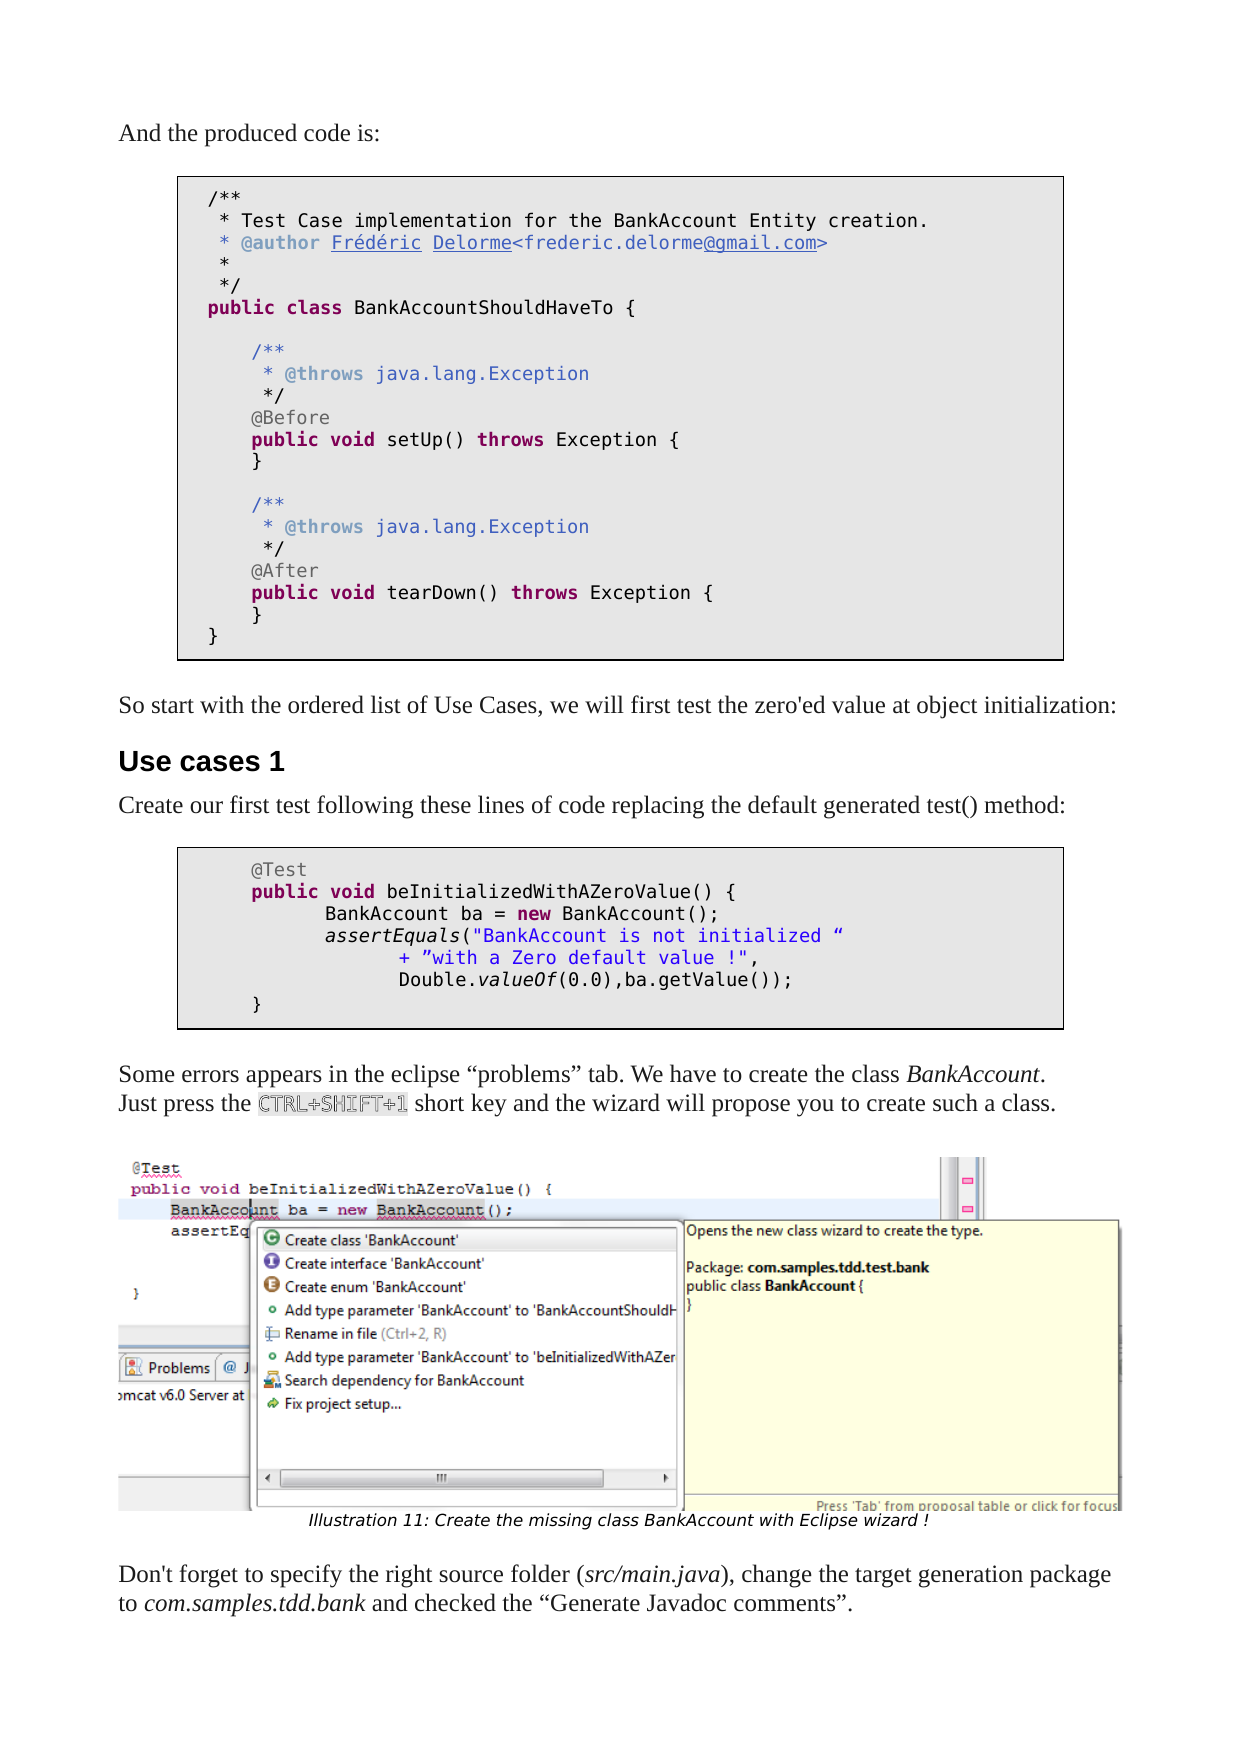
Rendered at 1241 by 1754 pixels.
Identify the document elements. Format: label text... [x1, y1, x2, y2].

text public void beInitializedWithAZeroValue() { [178, 869, 1063, 891]
text * [178, 241, 1063, 263]
text public class BankAccountShouldHaveTo { [178, 285, 1063, 307]
text @Before [178, 394, 1063, 416]
text BankAccount ba = new BankAccount(); [178, 891, 1063, 913]
text * @throws java.lang.Exception [178, 351, 1063, 372]
text } [178, 978, 1063, 1028]
text @Test [178, 848, 1063, 869]
text * @throws java.lang.Exception [178, 504, 1063, 526]
text /** [178, 329, 1063, 351]
picture [118, 1157, 1123, 1511]
text */ [178, 263, 1063, 285]
text So start with the ordered list of Use Cases, we will first test the zero'ed value at object initialization: [118, 690, 1122, 719]
text + ”with a Zero default value !", [178, 935, 1063, 957]
text Some errors appears in the eclipse “problems” tab. We have to create the class BankAccount. [118, 1059, 1122, 1088]
text * @author Frédéric Delorme<frederic.delorme@gmail.com> [178, 219, 1063, 241]
text assertEquals("BankAccount is not initialized “ [178, 913, 1063, 935]
text */ [178, 372, 1063, 394]
text Double.valueOf(0.0),ba.getValue()); [178, 957, 1063, 978]
text } [178, 438, 1063, 460]
text /** [178, 177, 1063, 197]
text } [178, 591, 1063, 613]
text * Test Case implementation for the BankAccount Entity creation. [178, 197, 1063, 219]
text */ [178, 526, 1063, 547]
text public void setUp() throws Exception { [178, 416, 1063, 438]
text Just press the CTRL+SHIFT+1 short key and the wizard will propose you to create such a class. [118, 1088, 1122, 1116]
text Don't forget to specify the right source folder (src/main.java), change the target generation package to com.samples.tdd.bank and checked the “Generate Javadoc comments”. [118, 1559, 1122, 1616]
text public void tearDown() throws Exception { [178, 569, 1063, 591]
text And the produced code is: [118, 118, 1122, 147]
subtitle Use cases 1 [118, 744, 1122, 777]
text @After [178, 547, 1063, 569]
text Create our first test following these lines of code replacing the default generated test() method: [118, 790, 1122, 818]
text /** [178, 482, 1063, 504]
text Illustration 11: Create the missing class BankAccount with Eclipse wizard ! [118, 1511, 1122, 1530]
text } [178, 613, 1063, 659]
